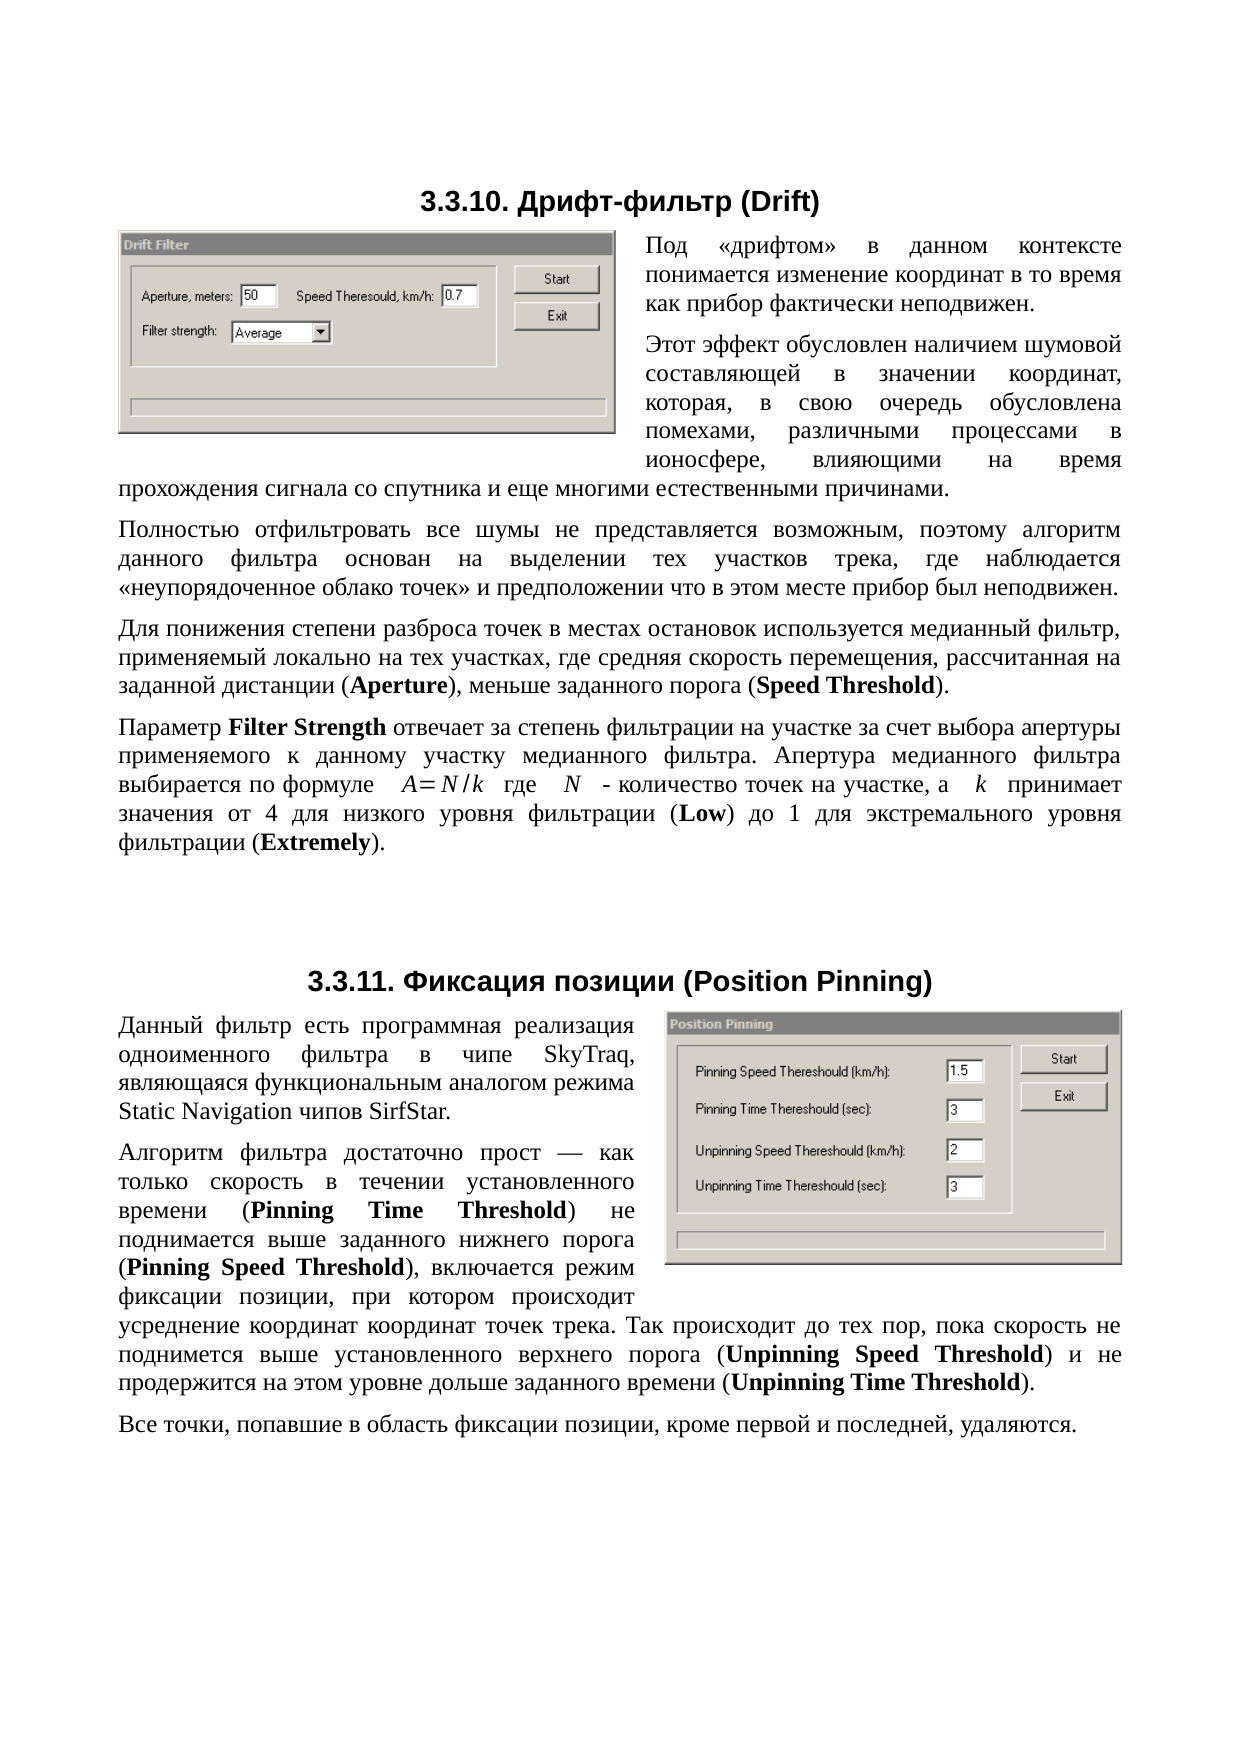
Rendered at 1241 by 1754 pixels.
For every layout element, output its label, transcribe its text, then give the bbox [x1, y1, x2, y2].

subtitle 3.3.10. Дрифт-фильтр (Drift) [118, 184, 1122, 218]
text Алгоритм фильтра достаточно прост — как только скорость в течении установленного времени (Pinning Time Threshold) не поднимается выше заданного нижнего порога (Pinning Speed Threshold), включается режим фиксации позиции, при котором происходит усреднение координат координат точек трека. Так происходит до тех пор, пока скорость не поднимется выше установленного верхнего порога (Unpinning Speed Threshold) и не продержится на этом уровне дольше заданного времени (Unpinning Time Threshold). [118, 1137, 1122, 1396]
text Все точки, попавшие в область фиксации позиции, кроме первой и последней, удаляются. [118, 1409, 1122, 1437]
picture [664, 1010, 1123, 1265]
text Этот эффект обусловлен наличием шумовой составляющей в значении координат, которая, в свою очередь обусловлена помехами, различными процессами в ионосфере, влияющими на время прохождения сигнала со спутника и еще многими естественными причинами. [118, 329, 1122, 502]
text Для понижения степени разброса точек в местах остановок используется медианный фильтр, применяемый локально на тех участках, где средняя скорость перемещения, рассчитанная на заданной дистанции (Aperture), меньше заданного порога (Speed Threshold). [118, 613, 1122, 699]
subtitle 3.3.11. Фиксация позиции (Position Pinning) [118, 964, 1122, 997]
text Под «дрифтом» в данном контексте понимается изменение координат в то время как прибор фактически неподвижен. [616, 230, 1122, 317]
text Полностью отфильтровать все шумы не представляется возможным, поэтому алгоритм данного фильтра основан на выделении тех участков трека, где наблюдается «неупорядоченное облако точек» и предположении что в этом месте прибор был неподвижен. [118, 514, 1122, 600]
text Параметр Filter Strength отвечает за степень фильтрации на участке за счет выбора апертуры применяемого к данному участку медианного фильтра. Апертура медианного фильтра выбирается по формуле где - количество точек на участке, а принимает значения от 4 для низкого уровня фильтрации (Low) до 1 для экстремального уровня фильтрации (Extremely). [118, 712, 1122, 855]
text Данный фильтр есть программная реализация одноименного фильтра в чипе SkyTraq, являющаяся функциональным аналогом режима Static Navigation чипов SirfStar. [118, 1010, 664, 1125]
picture [118, 230, 616, 434]
